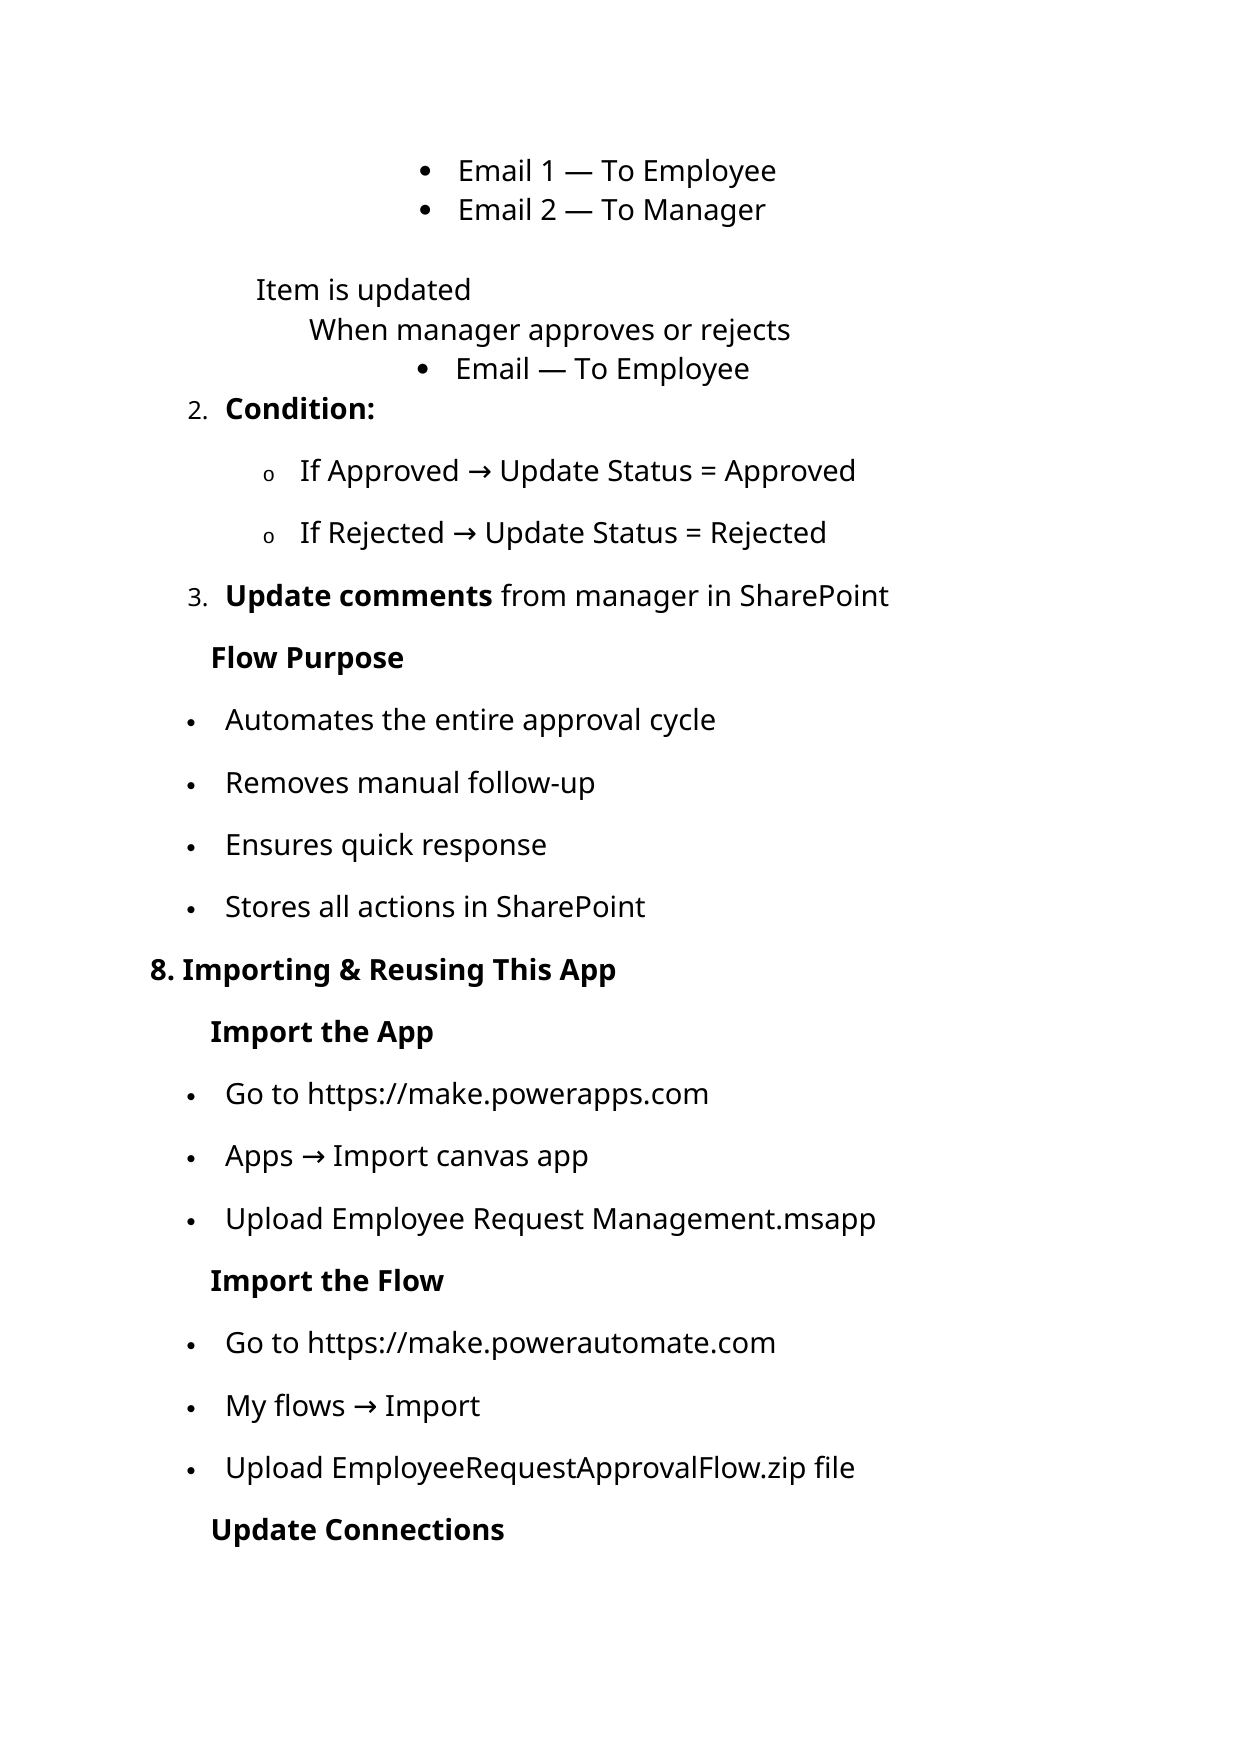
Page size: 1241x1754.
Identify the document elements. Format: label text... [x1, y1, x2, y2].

text Import the Flow [150, 1260, 1090, 1300]
list Stores all actions in SharePoint [187, 886, 1090, 926]
text 8. Importing & Reusing This App [150, 949, 1090, 988]
list Go to https://make.powerapps.com [187, 1073, 1090, 1113]
list Upload EmployeeRequestApprovalFlow.zip file [187, 1447, 1090, 1487]
list Apps → Import canvas app [187, 1136, 1090, 1175]
text Import the App [150, 1011, 1090, 1051]
list My flows → Import [187, 1385, 1090, 1424]
list Condition: [187, 388, 1090, 428]
text When manager approves or rejects [150, 309, 1090, 348]
list Removes manual follow-up [187, 762, 1090, 802]
list Email 1 — To Employee [420, 150, 1090, 190]
list If Rejected → Update Status = Rejected [262, 513, 1090, 552]
list Automates the entire approval cycle [187, 699, 1090, 739]
text Flow Purpose [150, 637, 1090, 677]
list Email — To Employee [418, 348, 1090, 388]
list Go to https://make.powerautomate.com [187, 1322, 1090, 1362]
text Update Connections [150, 1509, 1090, 1549]
list Upload Employee Request Management.msapp [187, 1198, 1090, 1238]
text Item is updated [150, 269, 1090, 309]
list Ensures quick response [187, 824, 1090, 864]
list Update comments from manager in SharePoint [187, 575, 1090, 615]
list If Approved → Update Status = Approved [262, 450, 1090, 490]
list Email 2 — To Manager [420, 190, 1090, 229]
